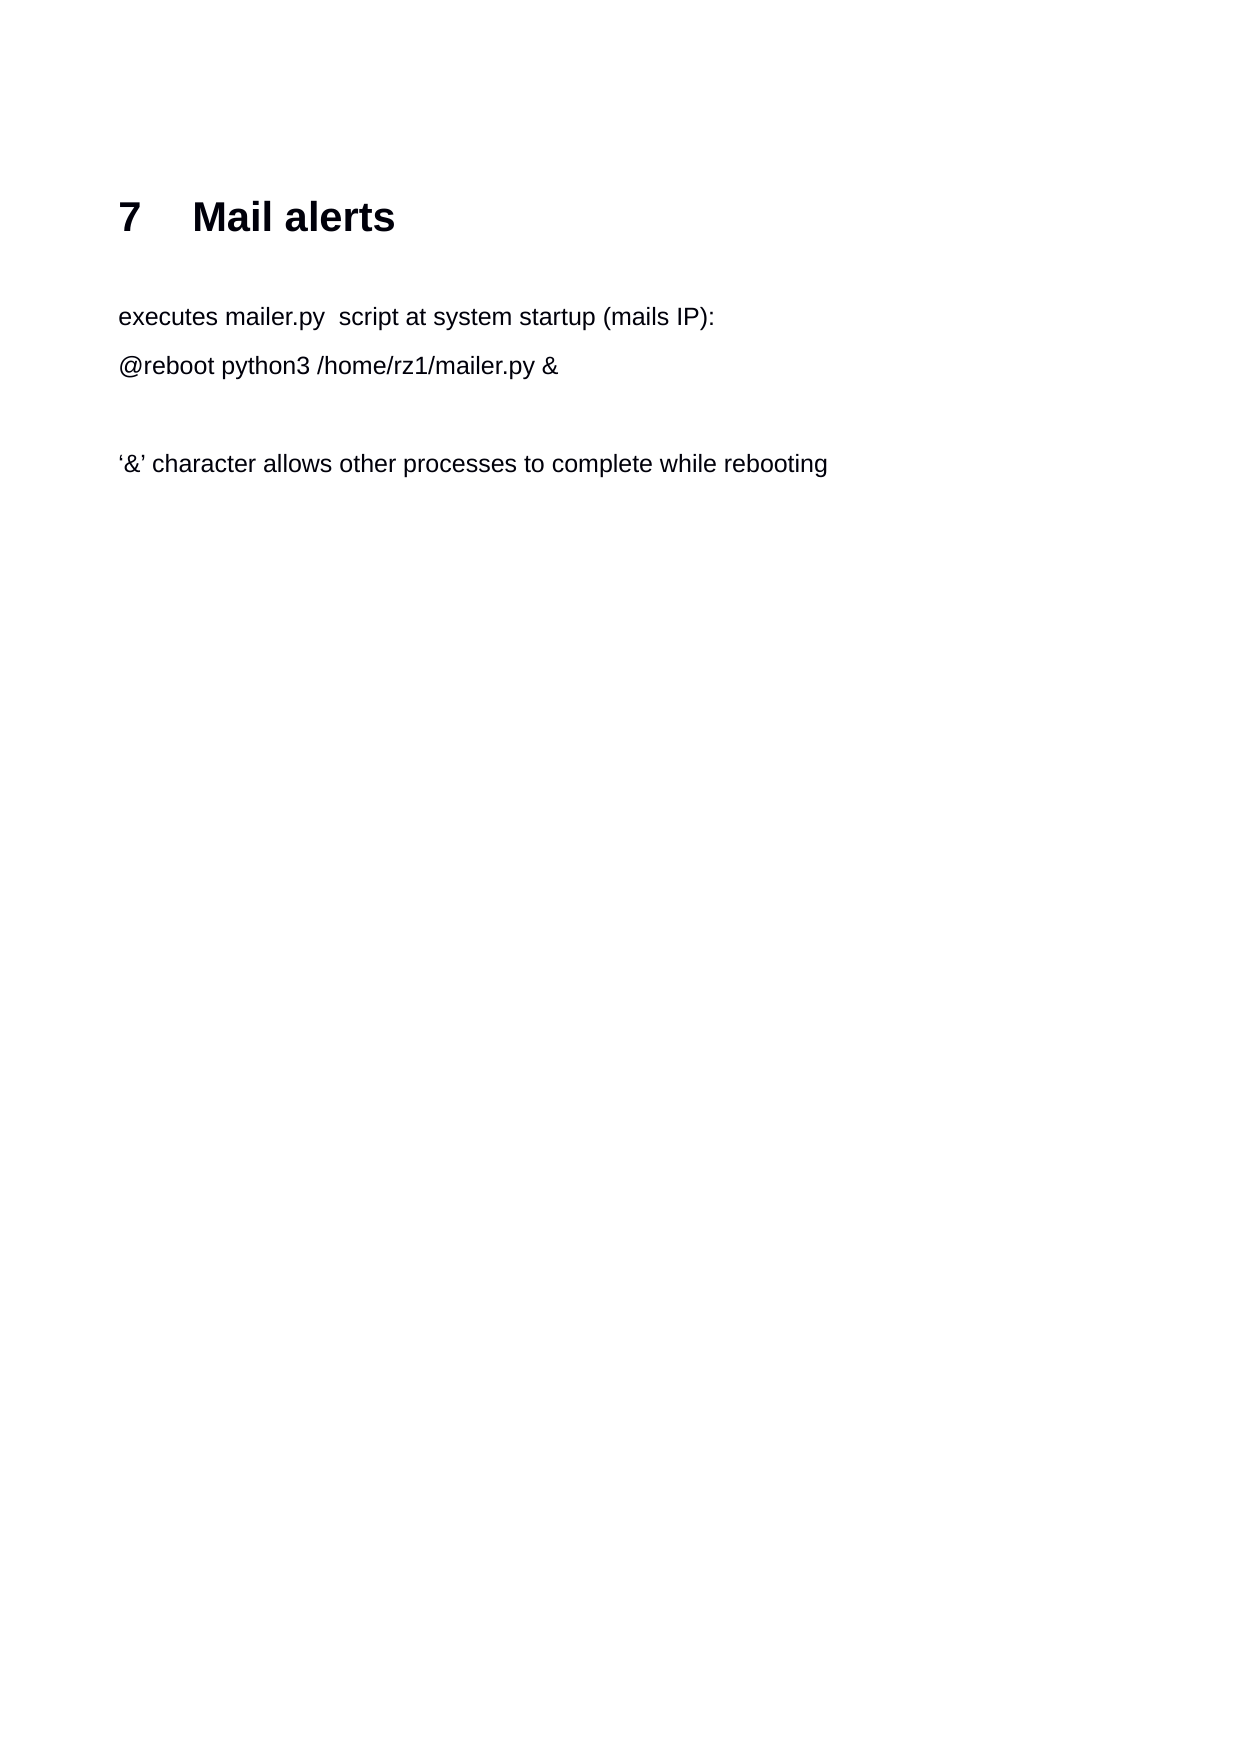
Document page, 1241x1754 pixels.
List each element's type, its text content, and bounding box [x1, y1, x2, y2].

text ‘&’ character allows other processes to complete while rebooting [118, 449, 1122, 478]
text @reboot python3 /home/rz1/mailer.py & [118, 351, 1122, 379]
subtitle Mail alerts [118, 192, 1122, 240]
text executes mailer.py script at system startup (mails IP): [118, 302, 1122, 330]
